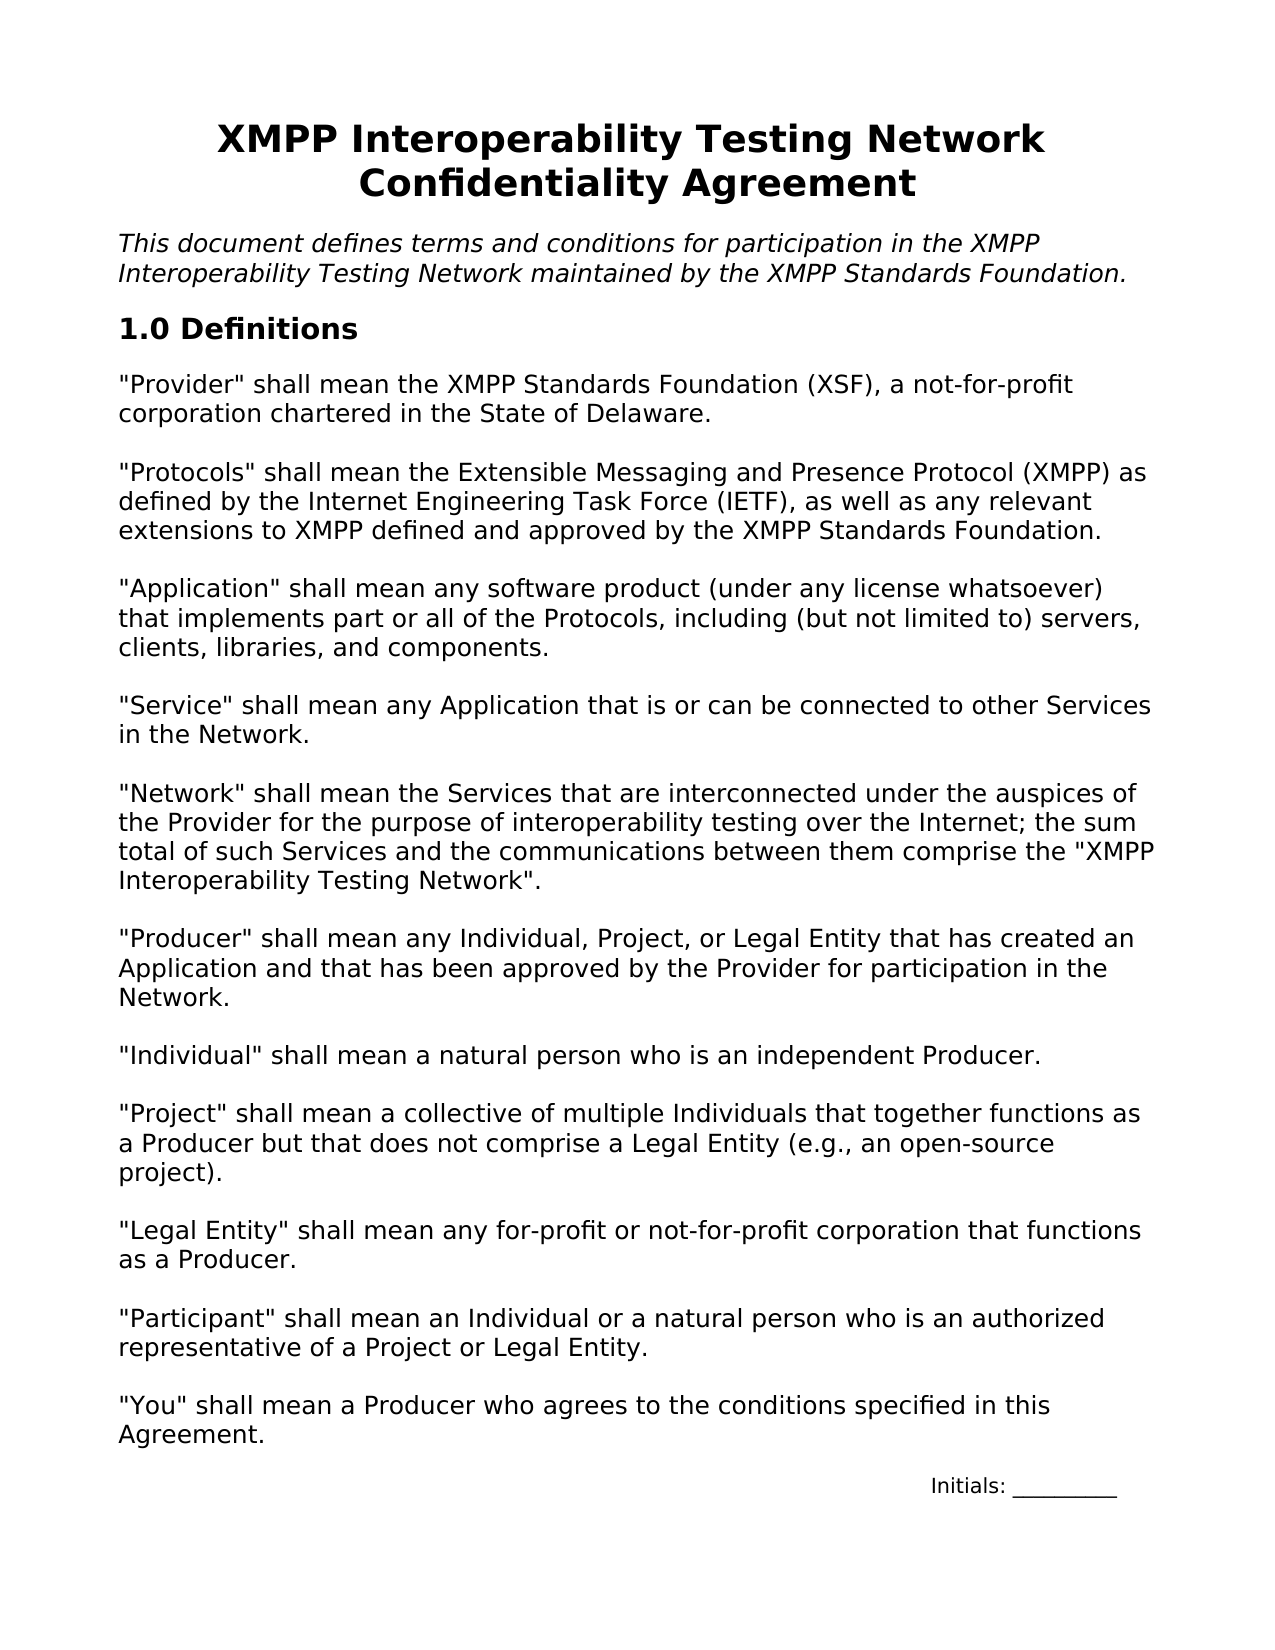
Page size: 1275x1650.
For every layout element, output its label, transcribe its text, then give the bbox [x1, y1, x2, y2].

text "Participant" shall mean an Individual or a natural person who is an authorized representative of a Project or Legal Entity. [118, 1304, 1157, 1362]
text "You" shall mean a Producer who agrees to the conditions specified in this Agreement. [118, 1391, 1157, 1450]
text "Individual" shall mean a natural person who is an independent Producer. [118, 1041, 1157, 1071]
text "Producer" shall mean any Individual, Project, or Legal Entity that has created an Application and that has been approved by the Provider for participation in the Network. [118, 925, 1157, 1012]
text "Provider" shall mean the XMPP Standards Foundation (XSF), a not-for-profit corporation chartered in the State of Delaware. [118, 371, 1157, 429]
text "Legal Entity" shall mean any for-profit or not-for-profit corporation that functions as a Producer. [118, 1216, 1157, 1275]
text XMPP Interoperability Testing Network Confidentiality Agreement [118, 118, 1157, 205]
text 1.0 Definitions [118, 312, 1157, 346]
text "Service" shall mean any Application that is or can be connected to other Services in the Network. [118, 691, 1157, 750]
text "Network" shall mean the Services that are interconnected under the auspices of the Provider for the purpose of interoperability testing over the Internet; the sum total of such Services and the communications between them comprise the "XMPP Interoperability Testing Network". [118, 779, 1157, 896]
text Initials: __________ [118, 1474, 1157, 1498]
text "Application" shall mean any software product (under any license whatsoever) that implements part or all of the Protocols, including (but not limited to) servers, clients, libraries, and components. [118, 575, 1157, 662]
text This document defines terms and conditions for participation in the XMPP Interoperability Testing Network maintained by the XMPP Standards Foundation. [118, 230, 1157, 288]
text "Protocols" shall mean the Extensible Messaging and Presence Protocol (XMPP) as defined by the Internet Engineering Task Force (IETF), as well as any relevant extensions to XMPP defined and approved by the XMPP Standards Foundation. [118, 458, 1157, 546]
text "Project" shall mean a collective of multiple Individuals that together functions as a Producer but that does not comprise a Legal Entity (e.g., an open-source project). [118, 1100, 1157, 1187]
